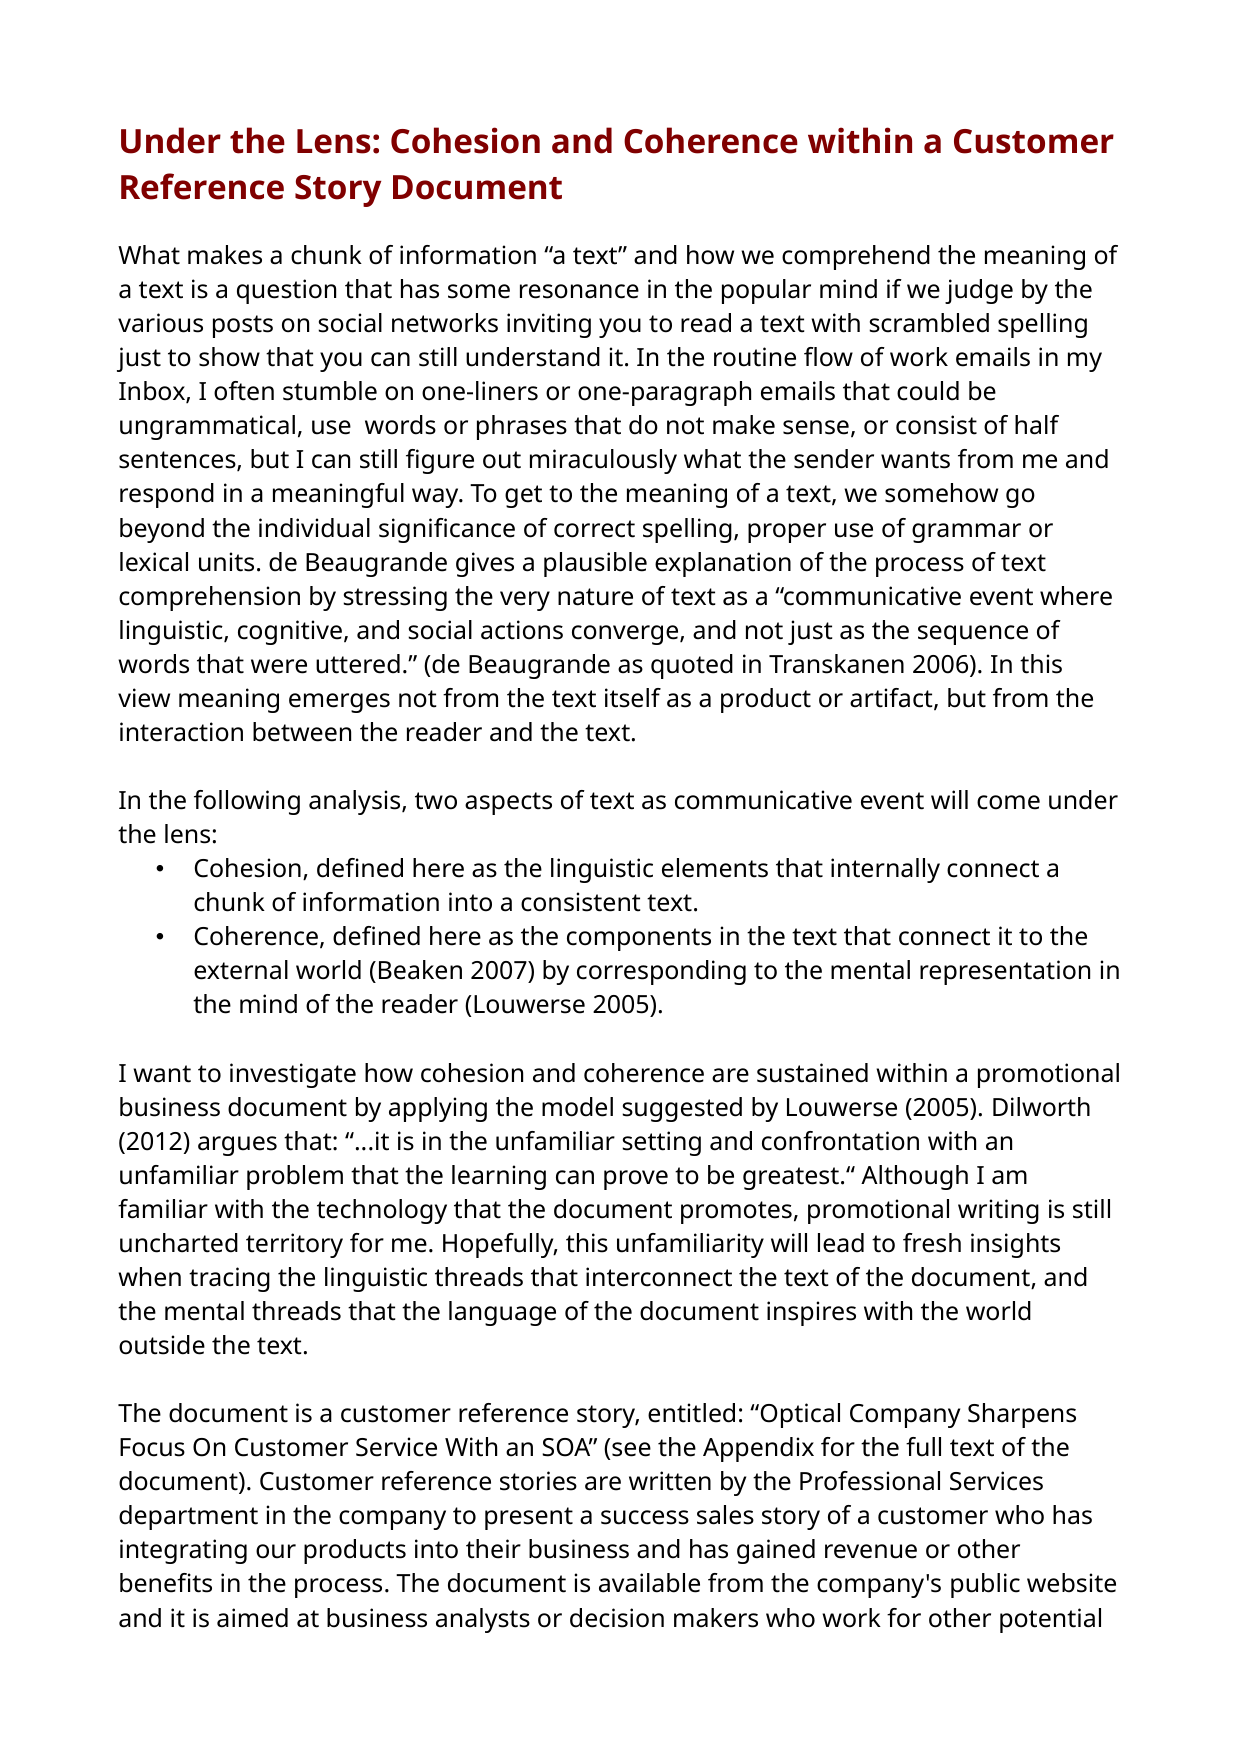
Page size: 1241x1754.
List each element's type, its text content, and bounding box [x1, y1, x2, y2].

text I want to investigate how cohesion and coherence are sustained within a promotional business document by applying the model suggested by Louwerse (2005). Dilworth (2012) argues that: “...it is in the unfamiliar setting and confrontation with an unfamiliar problem that the learning can prove to be greatest.“ Although I am familiar with the technology that the document promotes, promotional writing is still uncharted territory for me. Hopefully, this unfamiliarity will lead to fresh insights when tracing the linguistic threads that interconnect the text of the document, and the mental threads that the language of the document inspires with the world outside the text. [118, 1055, 1122, 1362]
text What makes a chunk of information “a text” and how we comprehend the meaning of a text is a question that has some resonance in the popular mind if we judge by the various posts on social networks inviting you to read a text with scrambled spelling just to show that you can still understand it. In the routine flow of work emails in my Inbox, I often stumble on one-liners or one-paragraph emails that could be ungrammatical, use words or phrases that do not make sense, or consist of half sentences, but I can still figure out miraculously what the sender wants from me and respond in a meaningful way. To get to the meaning of a text, we somehow go beyond the individual significance of correct spelling, proper use of grammar or lexical units. de Beaugrande gives a plausible explanation of the process of text comprehension by stressing the very nature of text as a “communicative event where linguistic, cognitive, and social actions converge, and not just as the sequence of words that were uttered.” (de Beaugrande as quoted in Transkanen 2006). In this view meaning emerges not from the text itself as a product or artifact, but from the interaction between the reader and the text. [118, 238, 1122, 749]
list Coherence, defined here as the components in the text that connect it to the external world (Beaken 2007) by corresponding to the mental representation in the mind of the reader (Louwerse 2005). [156, 919, 1122, 1021]
list Cohesion, defined here as the linguistic elements that internally connect a chunk of information into a consistent text. [156, 851, 1122, 919]
text Under the Lens: Cohesion and Coherence within a Customer Reference Story Document [118, 118, 1122, 209]
text In the following analysis, two aspects of text as communicative event will come under the lens: [118, 783, 1122, 851]
text The document is a customer reference story, entitled: “Optical Company Sharpens Focus On Customer Service With an SOA” (see the Appendix for the full text of the document). Customer reference stories are written by the Professional Services department in the company to present a success sales story of a customer who has integrating our products into their business and has gained revenue or other benefits in the process. The document is available from the company's public website and it is aimed at business analysts or decision makers who work for other potential [118, 1396, 1122, 1634]
